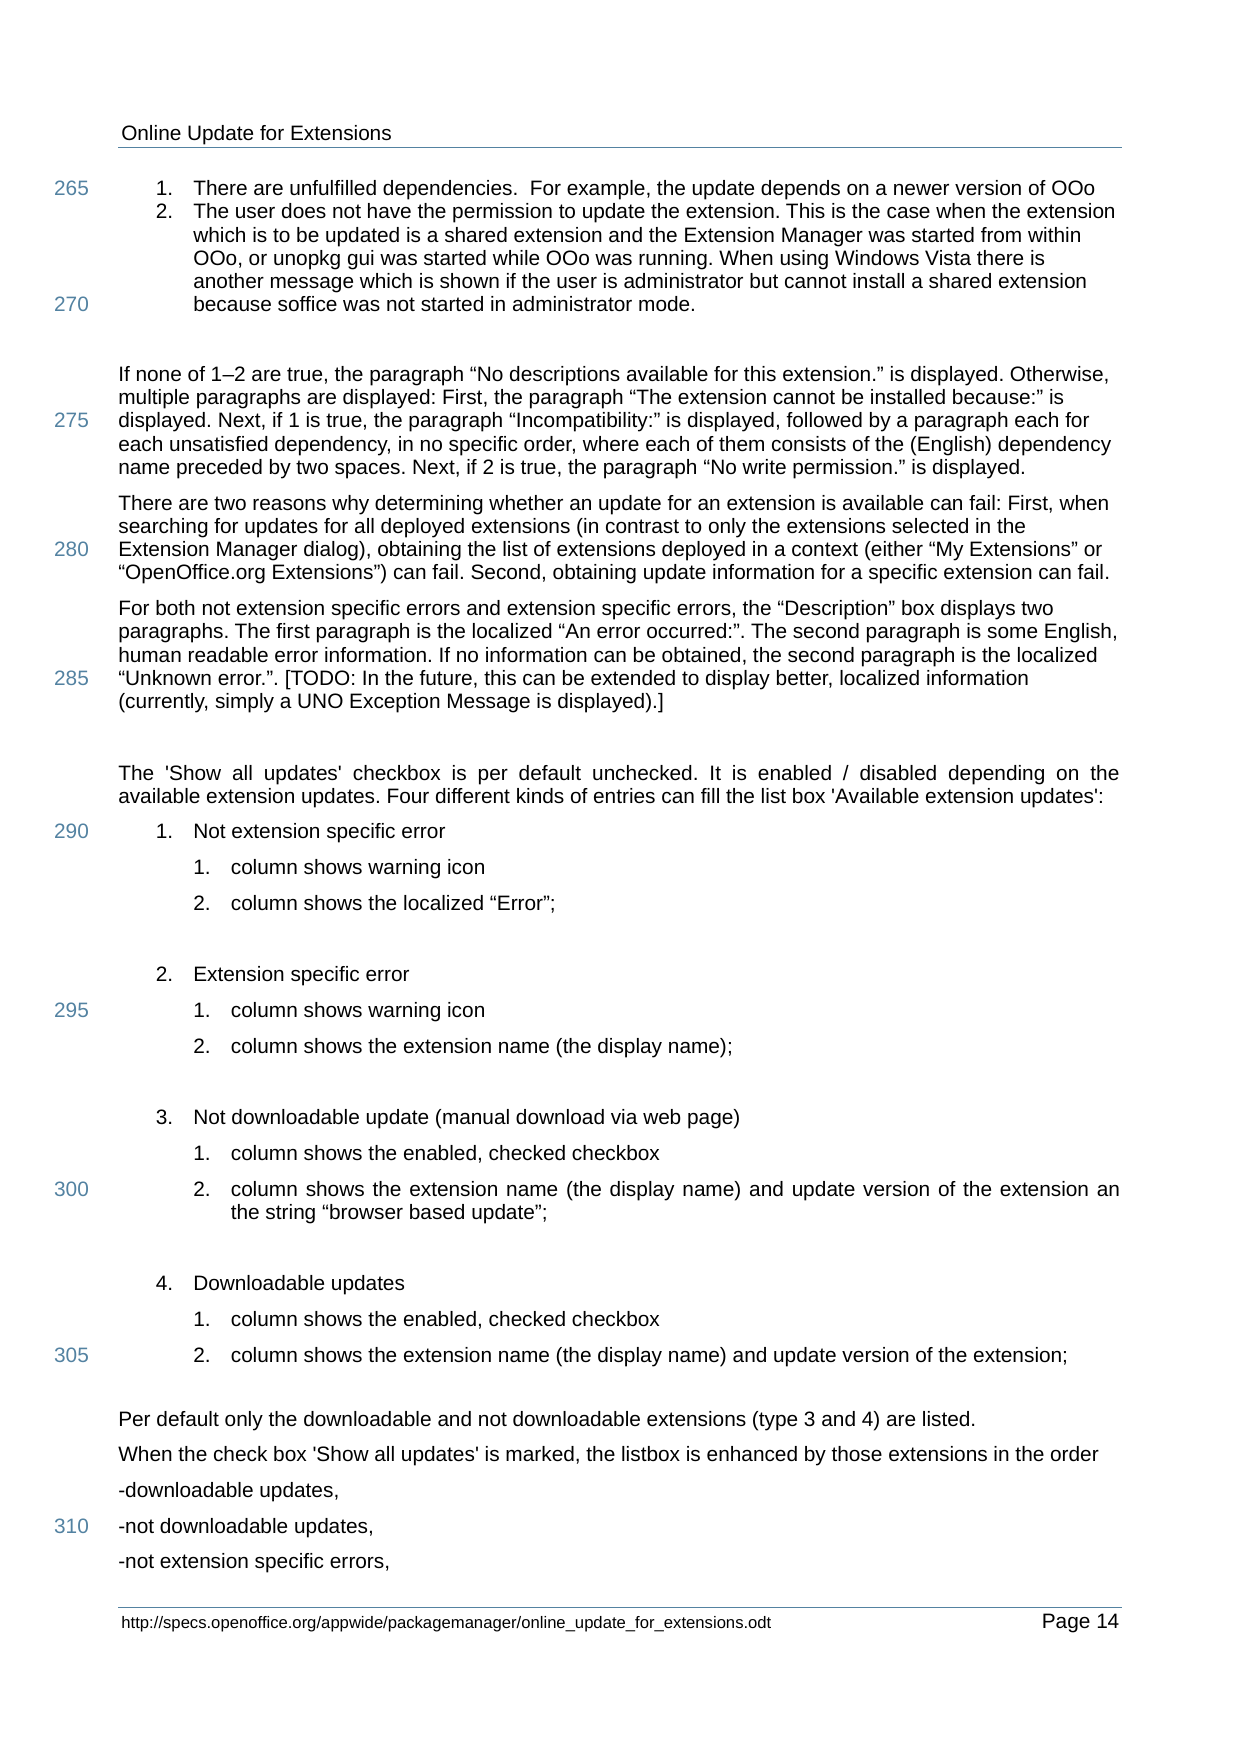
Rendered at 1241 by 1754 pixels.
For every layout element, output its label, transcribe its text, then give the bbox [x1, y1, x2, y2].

text For both not extension specific errors and extension specific errors, the “Description” box displays two paragraphs. The first paragraph is the localized “An error occurred:”. The second paragraph is some English, human readable error information. If no information can be obtained, the second paragraph is the localized “Unknown error.”. [TODO: In the future, this can be extended to display better, localized information (currently, simply a UNO Exception Message is displayed).] [118, 597, 1122, 713]
list Downloadable updates [156, 1272, 1122, 1295]
list column shows the enabled, checked checkbox [193, 1142, 1122, 1165]
text If none of 1–2 are true, the paragraph “No descriptions available for this extension.” is displayed. Otherwise, multiple paragraphs are displayed: First, the paragraph “The extension cannot be installed because:” is displayed. Next, if 1 is true, the paragraph “Incompatibility:” is displayed, followed by a paragraph each for each unsatisfied dependency, in no specific order, where each of them consists of the (English) dependency name preceded by two spaces. Next, if 2 is true, the paragraph “No write permission.” is displayed. [118, 363, 1122, 479]
list Extension specific error [156, 963, 1122, 986]
list column shows the extension name (the display name) and update version of the extension an the string “browser based update”; [193, 1177, 1122, 1224]
list column shows the extension name (the display name); [193, 1034, 1122, 1058]
list column shows the localized “Error”; [193, 891, 1122, 915]
text The 'Show all updates' checkbox is per default unchecked. It is enabled / disabled depending on the available extension updates. Four different kinds of entries can fill the list box 'Available extension updates': [118, 761, 1122, 807]
list Not downloadable update (manual download via web page) [156, 1106, 1122, 1129]
list The user does not have the permission to update the extension. This is the case when the extension which is to be updated is a shared extension and the Extension Manager was started from within OOo, or unopkg gui was started while OOo was running. When using Windows Vista there is another message which is shown if the user is administrator but cannot install a shared extension because soffice was not started in administrator mode. [156, 200, 1122, 316]
list column shows the enabled, checked checkbox [193, 1308, 1122, 1331]
text When the check box 'Show all updates' is marked, the listbox is enhanced by those extensions in the order [118, 1443, 1122, 1466]
list There are unfulfilled dependencies. For example, the update depends on a newer version of OOo [156, 177, 1122, 200]
list column shows the extension name (the display name) and update version of the extension; [193, 1343, 1122, 1367]
text -downloadable updates, [118, 1478, 1122, 1502]
text -not extension specific errors, [118, 1550, 1122, 1573]
list column shows warning icon [193, 999, 1122, 1022]
list Not extension specific error [156, 820, 1122, 843]
text -not downloadable updates, [118, 1514, 1122, 1537]
list column shows warning icon [193, 856, 1122, 879]
text Per default only the downloadable and not downloadable extensions (type 3 and 4) are listed. [118, 1407, 1122, 1430]
text There are two reasons why determining whether an update for an extension is available can fail: First, when searching for updates for all deployed extensions (in contrast to only the extensions selected in the Extension Manager dialog), obtaining the list of extensions deployed in a context (either “My Extensions” or “OpenOffice.org Extensions”) can fail. Second, obtaining update information for a specific extension can fail. [118, 491, 1122, 584]
